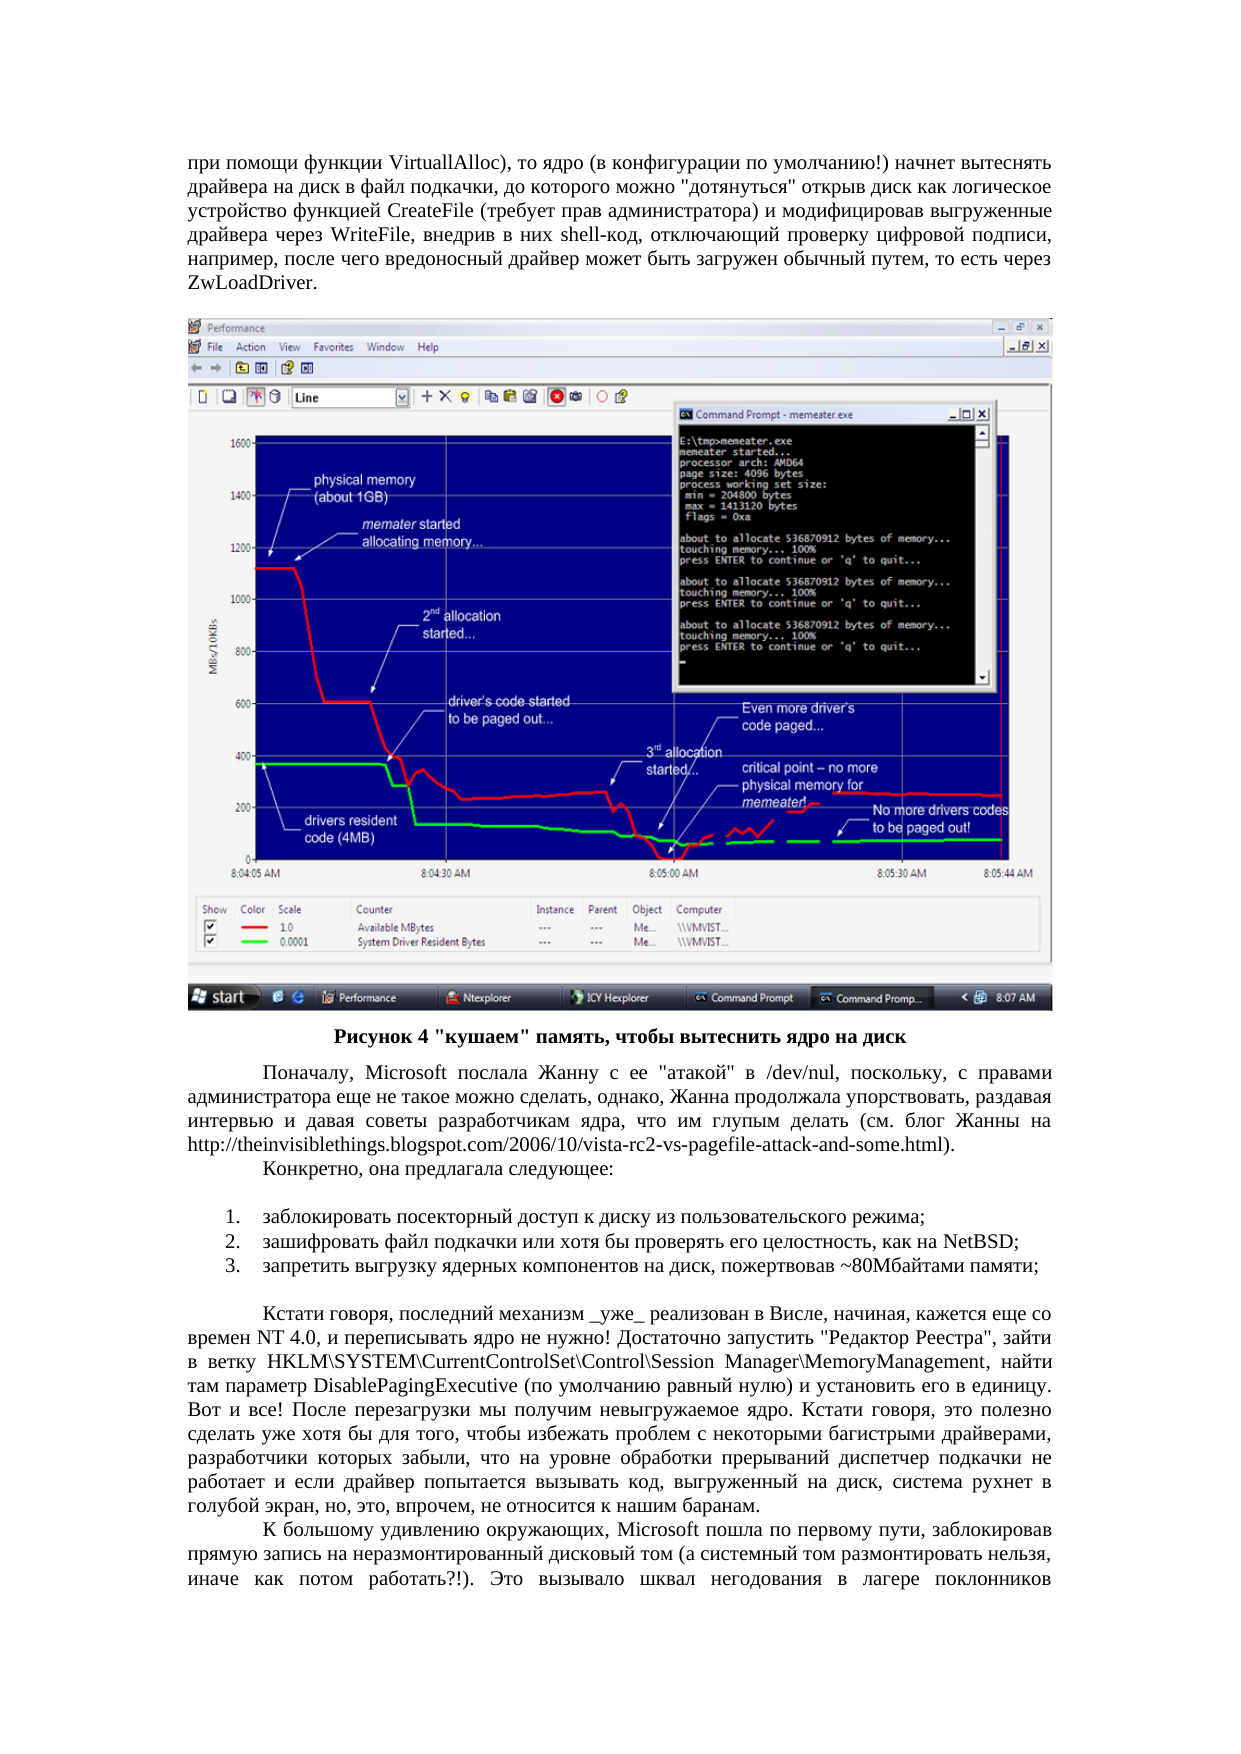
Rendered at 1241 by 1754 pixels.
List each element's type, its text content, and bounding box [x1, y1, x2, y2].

list зашифровать файл подкачки или хотя бы проверять его целостность, как на NetBSD; [225, 1228, 1053, 1253]
text Поначалу, Microsoft послала Жанну с ее "атакой" в /dev/nul, поскольку, с правами администратора еще не такое можно сделать, однако, Жанна продолжала упорствовать, раздавая интервью и давая советы разработчикам ядра, что им глупым делать (см. блог Жанны на http://theinvisiblethings.blogspot.com/2006/10/vista-rc2-vs-pagefile-attack-and-some.html). [187, 1060, 1053, 1156]
text Конкретно, она предлагала следующее: [187, 1156, 1053, 1180]
list запретить выгрузку ядерных компонентов на диск, пожертвовав ~80Мбайтами памяти; [225, 1253, 1053, 1277]
picture [188, 318, 1053, 1011]
text Рисунок 4 "кушаем" память, чтобы вытеснить ядро на диск [187, 1023, 1053, 1048]
text Кстати говоря, последний механизм _уже_ реализован в Висле, начиная, кажется еще со времен NT 4.0, и переписывать ядро не нужно! Достаточно запустить "Редактор Реестра", зайти в ветку HKLM\SYSTEM\CurrentControlSet\Control\Session Manager\MemoryManagement, найти там параметр DisablePagingExecutive (по умолчанию равный нулю) и установить его в единицу. Вот и все! После перезагрузки мы получим невыгружаемое ядро. Кстати говоря, это полезно сделать уже хотя бы для того, чтобы избежать проблем с некоторыми багистрыми драйверами, разработчики которых забыли, что на уровне обработки прерываний диспетчер подкачки не работает и если драйвер попытается вызывать код, выгруженный на диск, система рухнет в голубой экран, но, это, впрочем, не относится к нашим баранам. [187, 1301, 1053, 1517]
text при помощи функции VirtuallAlloc), то ядро (в конфигурации по умолчанию!) начнет вытеснять драйвера на диск в файл подкачки, до которого можно "дотянуться" открыв диск как логическое устройство функцией CreateFile (требует прав администратора) и модифицировав выгруженные драйвера через WriteFile, внедрив в них shell-код, отключающий проверку цифровой подписи, например, после чего вредоносный драйвер может быть загружен обычный путем, то есть через ZwLoadDriver. [187, 150, 1053, 294]
text К большому удивлению окружающих, Microsoft пошла по первому пути, заблокировав прямую запись на неразмонтированный дисковый том (а системный том размонтировать нельзя, иначе как потом работать?!). Это вызывало шквал негодования в лагере поклонников [187, 1517, 1053, 1589]
list заблокировать посекторный доступ к диску из пользовательского режима; [225, 1204, 1053, 1228]
